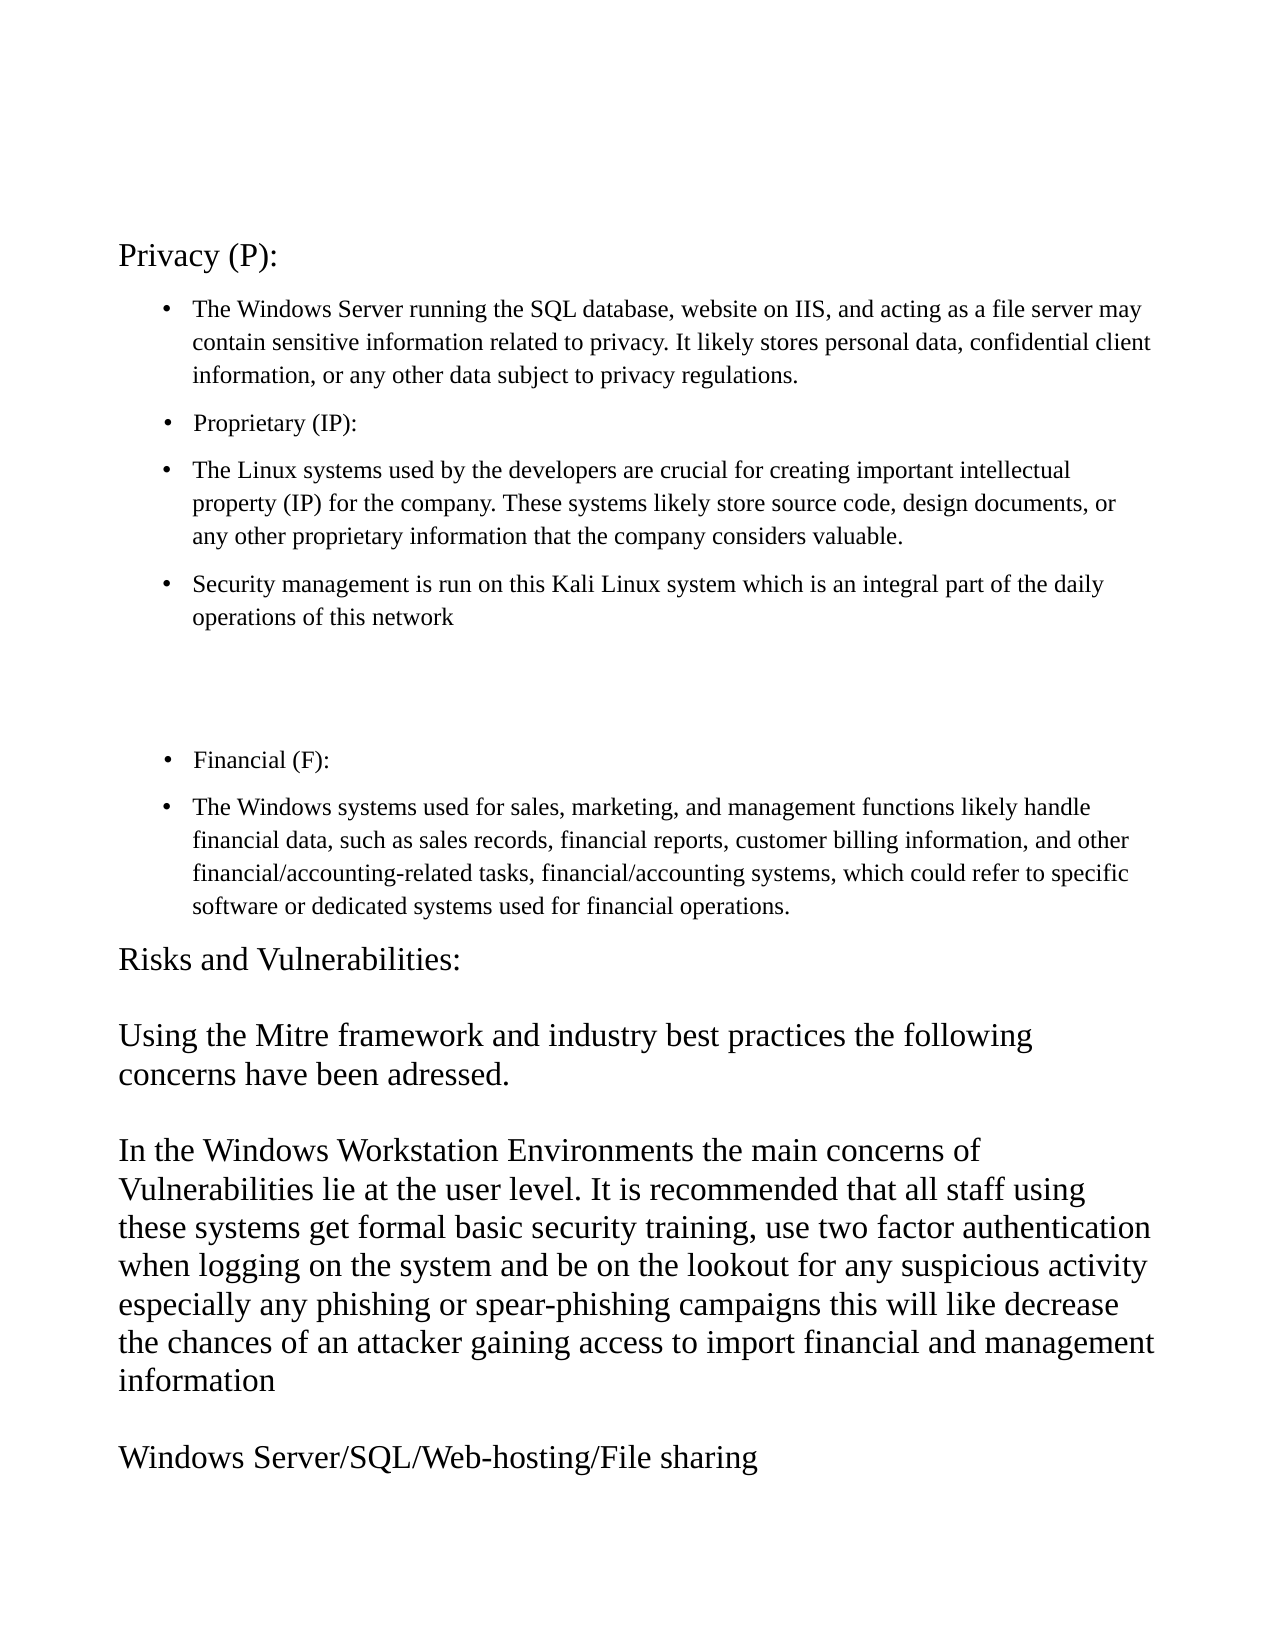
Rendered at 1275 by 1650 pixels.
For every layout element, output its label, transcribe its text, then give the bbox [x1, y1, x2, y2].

list The Windows Server running the SQL database, website on IIS, and acting as a file server may contain sensitive information related to privacy. It likely stores personal data, confidential client information, or any other data subject to privacy regulations. [162, 294, 1157, 389]
list The Windows systems used for sales, marketing, and management functions likely handle financial data, such as sales records, financial reports, customer billing information, and other financial/accounting-related tasks, financial/accounting systems, which could refer to specific software or dedicated systems used for financial operations. [162, 792, 1157, 920]
text In the Windows Workstation Environments the main concerns of Vulnerabilities lie at the user level. It is recommended that all staff using these systems get formal basic security training, use two factor authentication when logging on the system and be on the lookout for any suspicious activity especially any phishing or spear-phishing campaigns this will like decrease the chances of an attacker gaining access to import financial and management information [118, 1131, 1157, 1399]
list The Linux systems used by the developers are crucial for creating important intellectual property (IP) for the company. These systems likely store source code, design documents, or any other proprietary information that the company considers valuable. [162, 455, 1157, 550]
text Windows Server/SQL/Web-hosting/File sharing [118, 1437, 1157, 1476]
text Risks and Vulnerabilities: [118, 939, 1157, 977]
list Security management is run on this Kali Linux system which is an integral part of the daily operations of this network [162, 569, 1157, 631]
list Proprietary (IP): [164, 408, 1157, 436]
text Privacy (P): [118, 235, 1157, 274]
text Using the Mitre framework and industry best practices the following concerns have been adressed. [118, 1016, 1157, 1092]
list Financial (F): [164, 745, 1157, 773]
